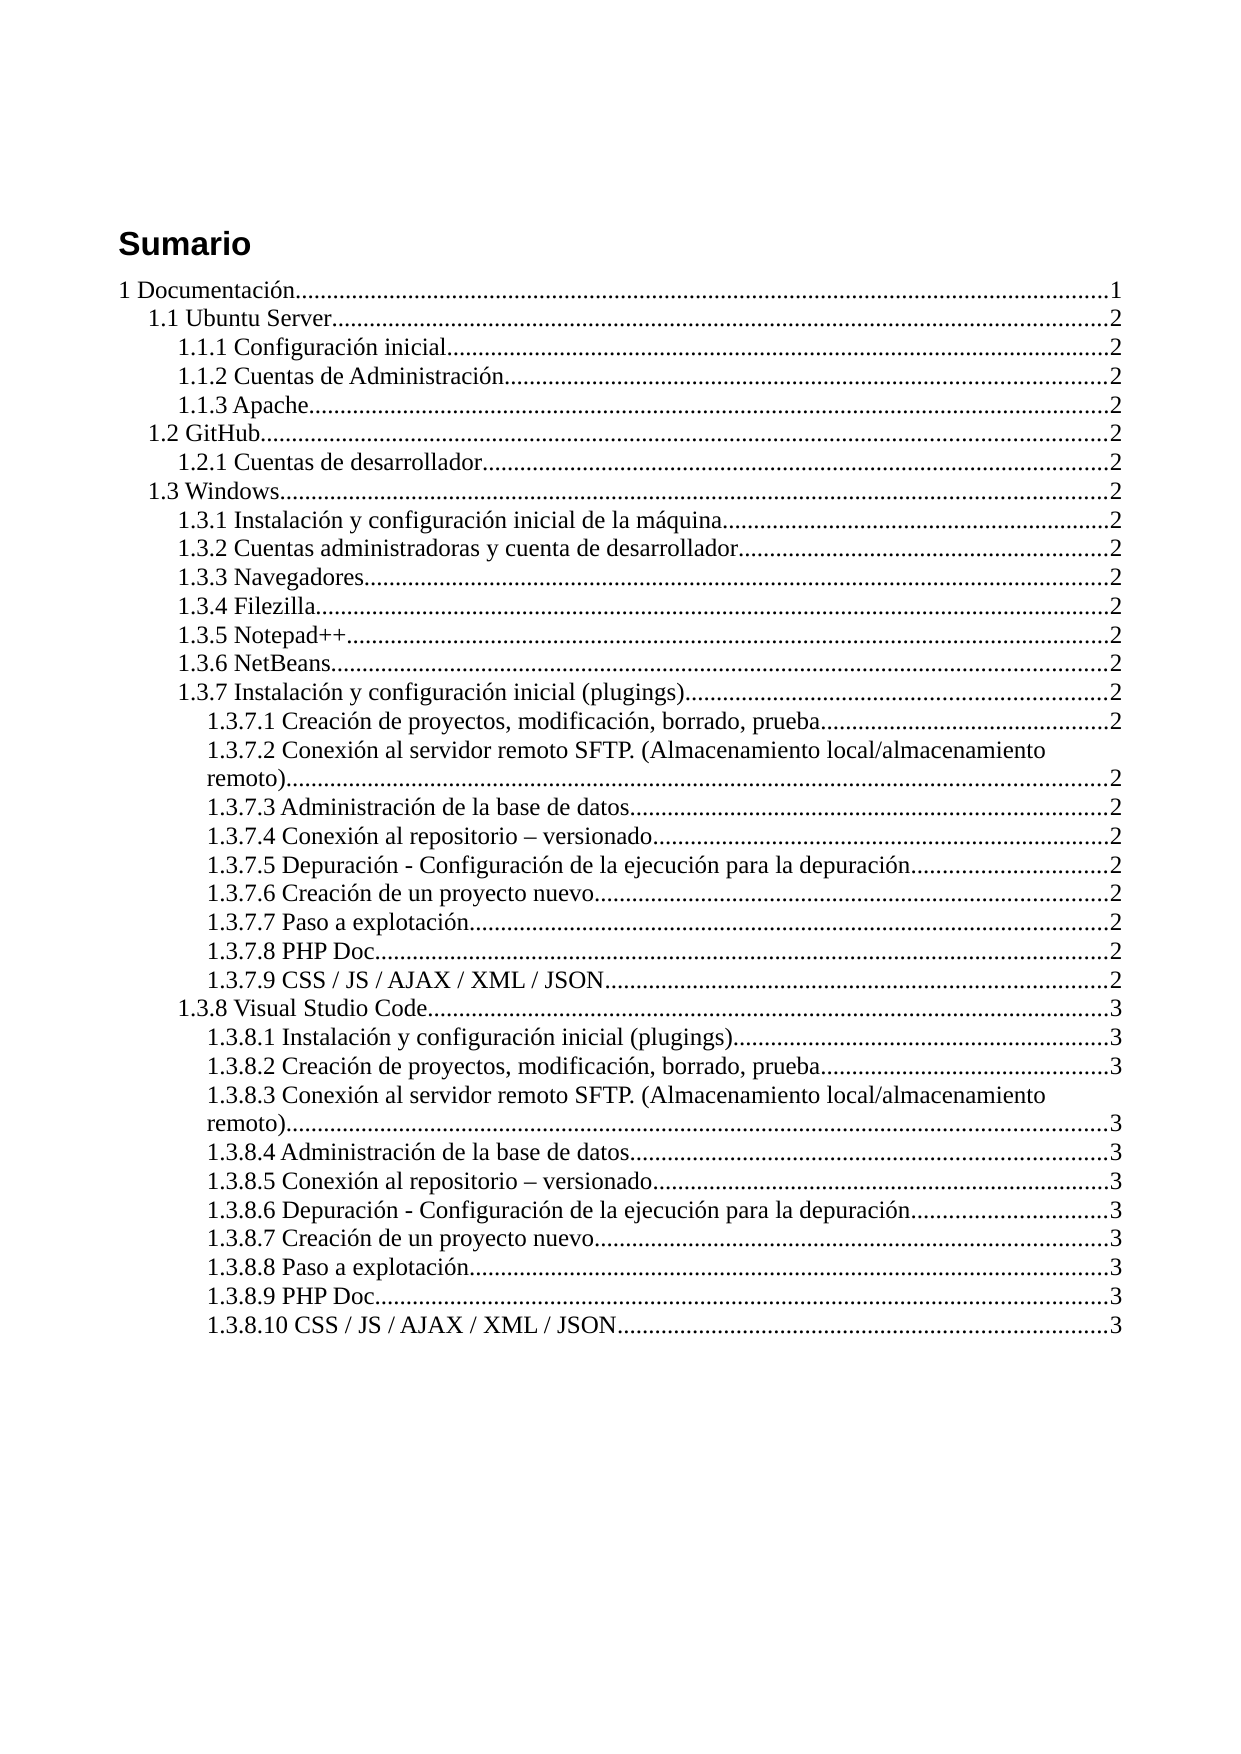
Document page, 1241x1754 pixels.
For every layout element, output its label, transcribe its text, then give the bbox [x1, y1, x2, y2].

text 1.3.2 Cuentas administradoras y cuenta de desarrollador 2 [177, 533, 1122, 562]
text 1.3.7 Instalación y configuración inicial (plugings) 2 [177, 677, 1122, 706]
text 1.3.8.8 Paso a explotación 3 [207, 1252, 1122, 1281]
text 1.3.8.7 Creación de un proyecto nuevo 3 [207, 1223, 1122, 1252]
text 1.3.7.4 Conexión al repositorio – versionado 2 [207, 821, 1122, 850]
text 1.1.1 Configuración inicial 2 [177, 332, 1122, 361]
text 1.3.8 Visual Studio Code 3 [177, 993, 1122, 1022]
text 1.3 Windows 2 [148, 476, 1122, 505]
text 1.3.8.9 PHP Doc 3 [207, 1281, 1122, 1310]
text 1.3.7.7 Paso a explotación 2 [207, 907, 1122, 936]
text 1.2.1 Cuentas de desarrollador 2 [177, 447, 1122, 476]
text 1.3.6 NetBeans 2 [177, 648, 1122, 677]
text 1.1.3 Apache 2 [177, 390, 1122, 418]
text 1.3.7.8 PHP Doc 2 [207, 936, 1122, 965]
text 1.3.7.2 Conexión al servidor remoto SFTP. (Almacenamiento local/almacenamiento remoto) 2 [207, 735, 1122, 792]
text 1.3.1 Instalación y configuración inicial de la máquina 2 [177, 505, 1122, 533]
text 1.1 Ubuntu Server 2 [148, 303, 1122, 332]
text 1.3.8.3 Conexión al servidor remoto SFTP. (Almacenamiento local/almacenamiento remoto) 3 [207, 1080, 1122, 1137]
text 1.3.8.4 Administración de la base de datos 3 [207, 1137, 1122, 1166]
text 1 Documentación 1 [118, 275, 1122, 303]
text 1.3.7.3 Administración de la base de datos 2 [207, 792, 1122, 821]
text 1.3.7.9 CSS / JS / AJAX / XML / JSON 2 [207, 965, 1122, 993]
text 1.2 GitHub 2 [148, 418, 1122, 447]
text 1.3.7.6 Creación de un proyecto nuevo 2 [207, 878, 1122, 907]
text 1.3.8.5 Conexión al repositorio – versionado 3 [207, 1166, 1122, 1195]
text 1.3.3 Navegadores 2 [177, 562, 1122, 591]
text 1.3.8.10 CSS / JS / AJAX / XML / JSON 3 [207, 1310, 1122, 1338]
text 1.3.8.6 Depuración - Configuración de la ejecución para la depuración 3 [207, 1195, 1122, 1223]
text 1.3.4 Filezilla 2 [177, 591, 1122, 620]
text 1.3.8.2 Creación de proyectos, modificación, borrado, prueba. 3 [207, 1051, 1122, 1080]
subtitle Sumario [118, 224, 1122, 262]
text 1.3.5 Notepad++ 2 [177, 620, 1122, 648]
text 1.3.8.1 Instalación y configuración inicial (plugings) 3 [207, 1022, 1122, 1051]
text 1.1.2 Cuentas de Administración 2 [177, 361, 1122, 390]
text 1.3.7.1 Creación de proyectos, modificación, borrado, prueba. 2 [207, 706, 1122, 735]
text 1.3.7.5 Depuración - Configuración de la ejecución para la depuración 2 [207, 850, 1122, 878]
